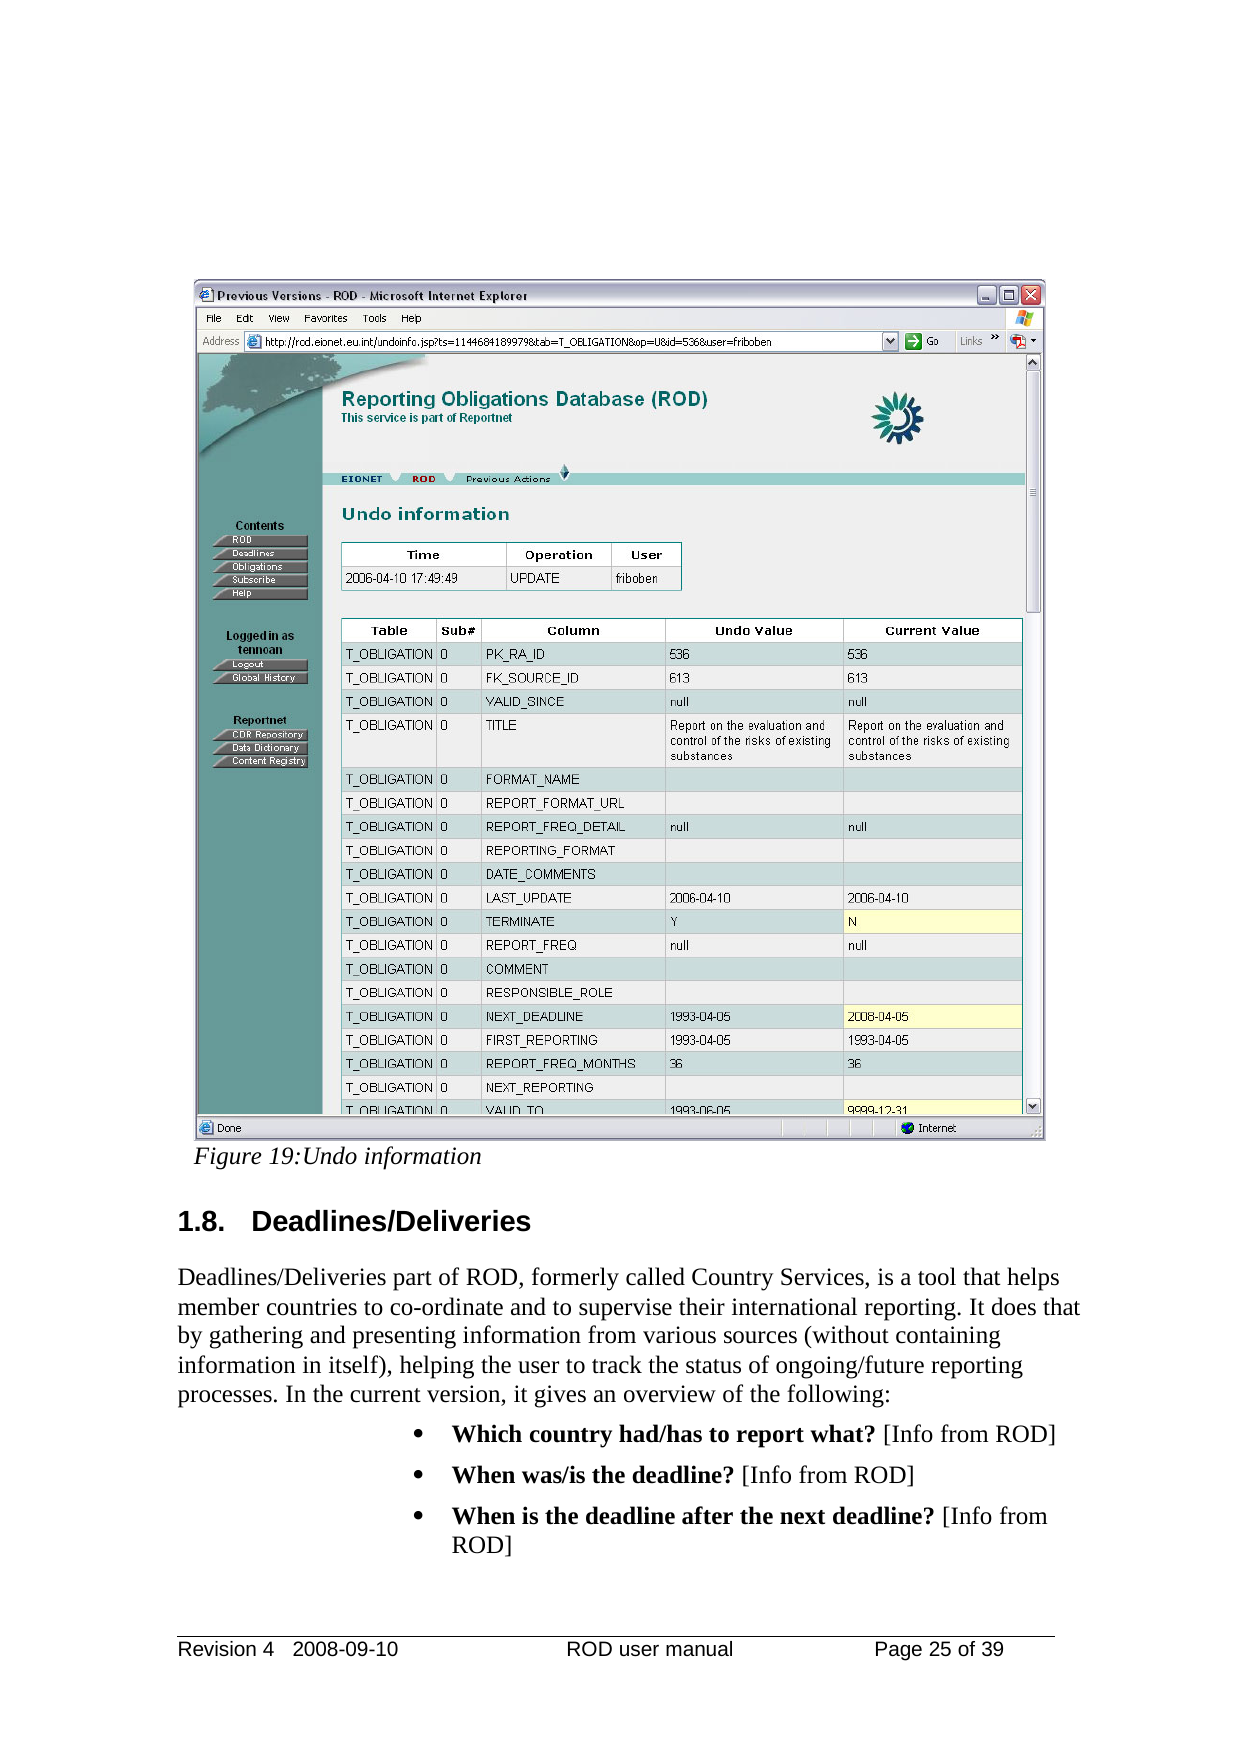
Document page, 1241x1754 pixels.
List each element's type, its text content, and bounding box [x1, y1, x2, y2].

list Which country had/has to report what? [Info from ROD] [414, 1419, 1092, 1448]
text Deadlines/Deliveries part of ROD, formerly called Country Services, is a tool that helps member countries to co-ordinate and to supervise their international reporting. It does that by gathering and presenting information from various sources (without containing information in itself), helping the user to track the status of ongoing/future reporting processes. In the current version, it gives an overview of the following: [177, 1262, 1092, 1408]
subtitle Deadlines/Deliveries [177, 1204, 1092, 1237]
text Figure 19:Undo information [194, 1141, 1046, 1170]
list When was/is the deadline? [Info from ROD] [414, 1460, 1092, 1489]
picture [193, 279, 1046, 1141]
list When is the deadline after the next deadline? [Info from ROD] [414, 1501, 1092, 1559]
